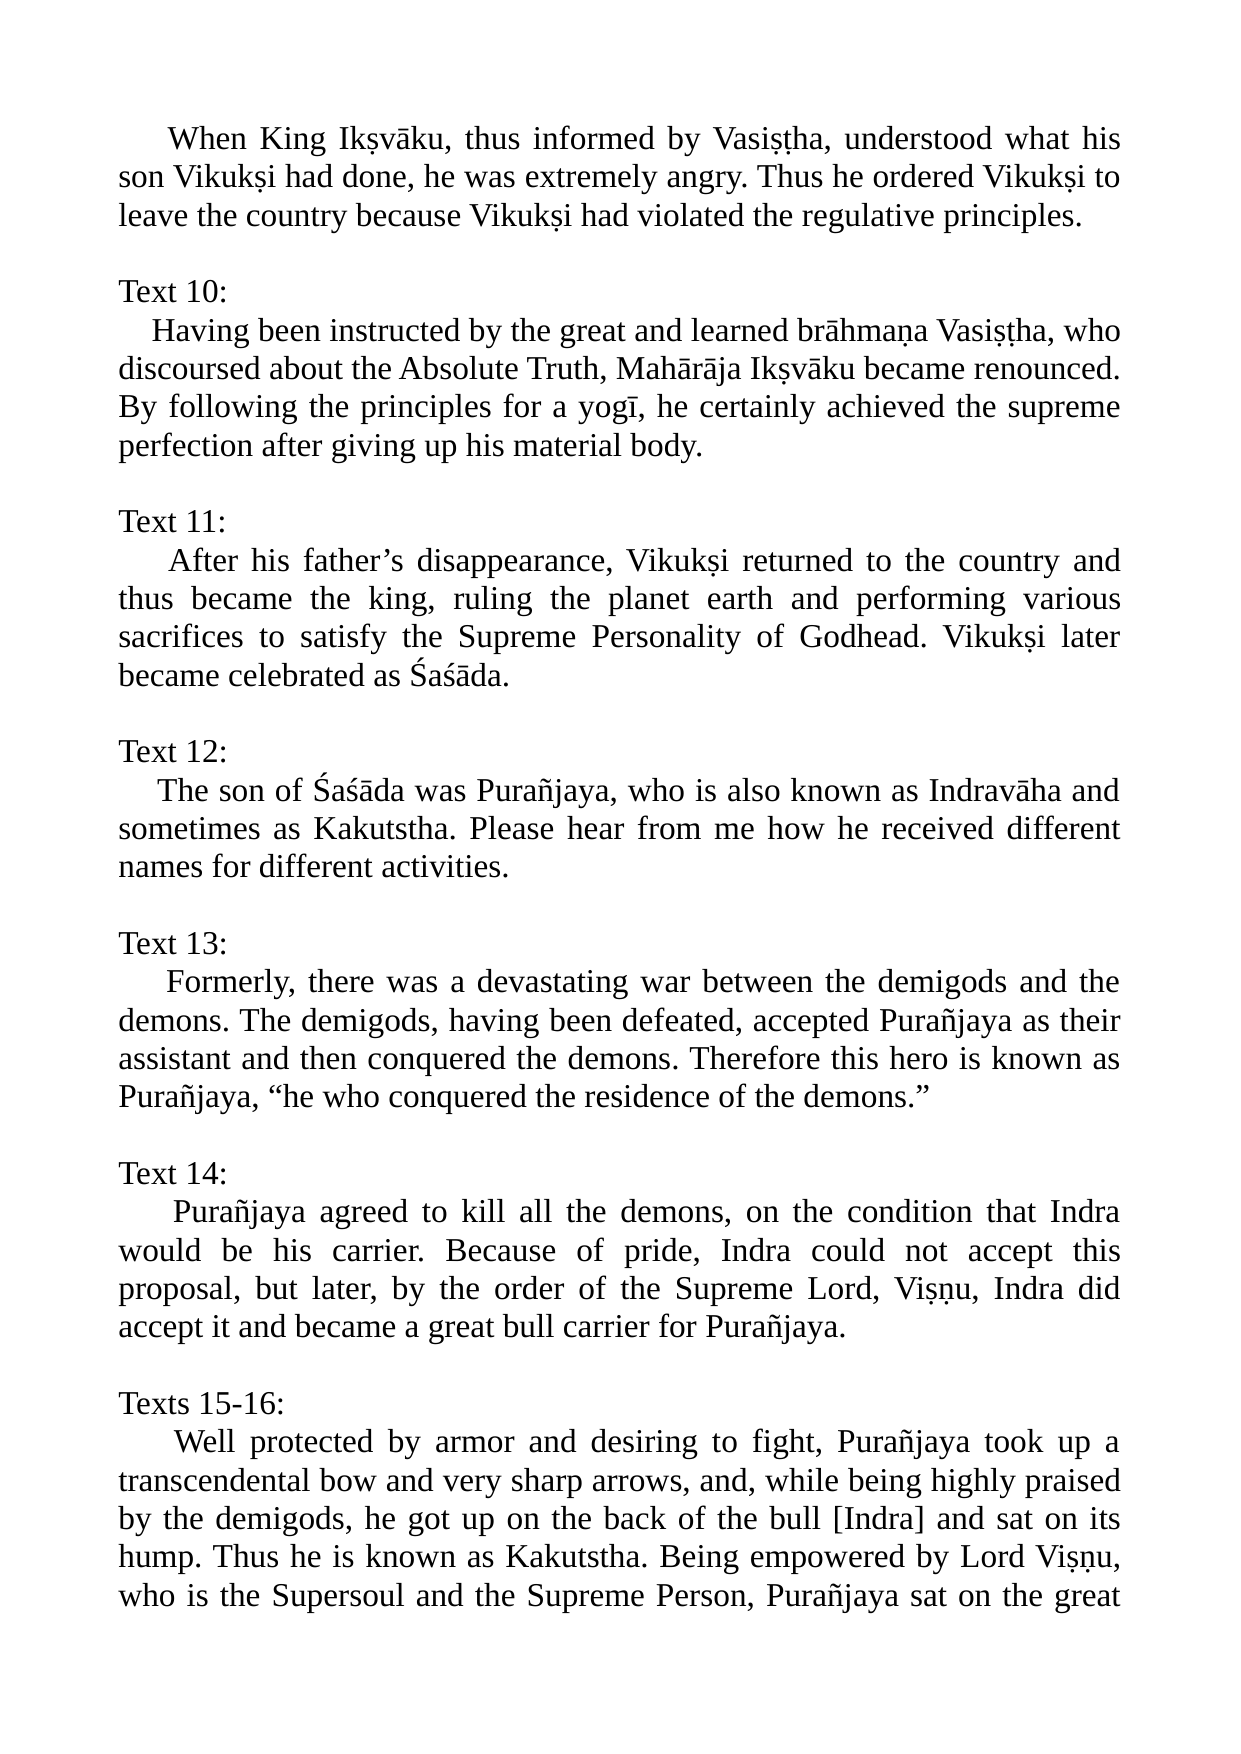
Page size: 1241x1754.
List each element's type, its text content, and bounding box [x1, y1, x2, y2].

text When King Ikṣvāku, thus informed by Vasiṣṭha, understood what his son Vikukṣi had done, he was extremely angry. Thus he ordered Vikukṣi to leave the country because Vikukṣi had violated the regulative principles. [118, 118, 1122, 233]
text After his father’s disappearance, Vikukṣi returned to the country and thus became the king, ruling the planet earth and performing various sacrifices to satisfy the Supreme Personality of Godhead. Vikukṣi later became celebrated as Śaśāda. [118, 540, 1122, 693]
text The son of Śaśāda was Purañjaya, who is also known as Indravāha and sometimes as Kakutstha. Please hear from me how he received different names for different activities. [118, 770, 1122, 885]
text Text 11: [118, 501, 1122, 540]
text Having been instructed by the great and learned brāhmaṇa Vasiṣṭha, who discoursed about the Absolute Truth, Mahārāja Ikṣvāku became renounced. By following the principles for a yogī, he certainly achieved the supreme perfection after giving up his material body. [118, 310, 1122, 463]
text Purañjaya agreed to kill all the demons, on the condition that Indra would be his carrier. Because of pride, Indra could not accept this proposal, but later, by the order of the Supreme Lord, Viṣṇu, Indra did accept it and became a great bull carrier for Purañjaya. [118, 1191, 1122, 1345]
text Text 13: [118, 923, 1122, 961]
text Text 14: [118, 1153, 1122, 1191]
text Well protected by armor and desiring to fight, Purañjaya took up a transcendental bow and very sharp arrows, and, while being highly praised by the demigods, he got up on the back of the bull [Indra] and sat on its hump. Thus he is known as Kakutstha. Being empowered by Lord Viṣṇu, who is the Supersoul and the Supreme Person, Purañjaya sat on the great [118, 1421, 1122, 1613]
text Formerly, there was a devastating war between the demigods and the demons. The demigods, having been defeated, accepted Purañjaya as their assistant and then conquered the demons. Therefore this hero is known as Purañjaya, “he who conquered the residence of the demons.” [118, 961, 1122, 1115]
text Text 10: [118, 271, 1122, 310]
text Texts 15-16: [118, 1383, 1122, 1421]
text Text 12: [118, 731, 1122, 770]
